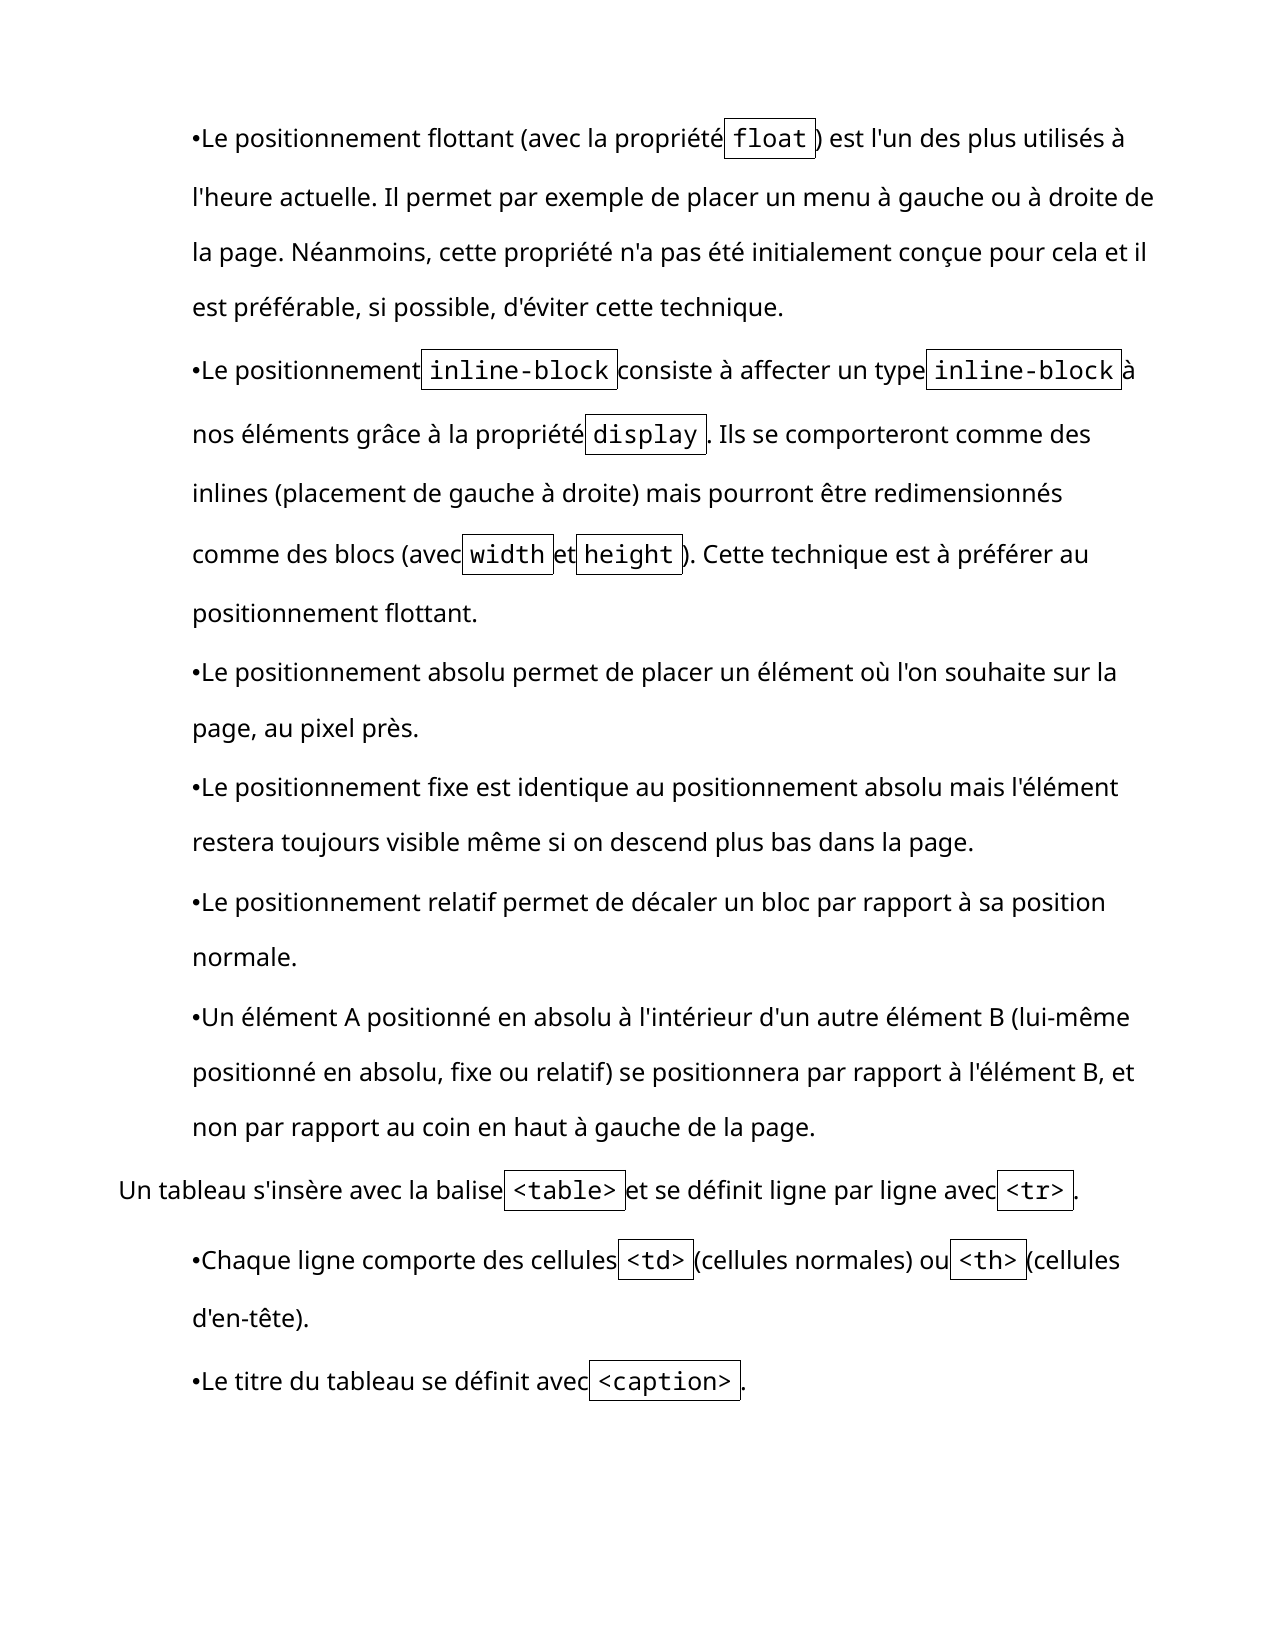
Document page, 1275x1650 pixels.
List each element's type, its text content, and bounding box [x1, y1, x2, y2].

list Le positionnement flottant (avec la propriétéfloat) est l'un des plus utilisés à l'heure actuelle. Il permet par exemple de placer un menu à gauche ou à droite de la page. Néanmoins, cette propriété n'a pas été initialement conçue pour cela et il est préférable, si possible, d'éviter cette technique. [118, 118, 1157, 323]
list Chaque ligne comporte des cellules<td>(cellules normales) ou<th>(cellules d'en-tête). [118, 1239, 1157, 1334]
list Le titre du tableau se définit avec<caption>. [590, 1361, 740, 1400]
list Le positionnementinline-blockconsiste à affecter un typeinline-blockà nos éléments grâce à la propriétédisplay. Ils se comporteront comme des inlines (placement de gauche à droite) mais pourront être redimensionnés comme des blocs (avecwidthetheight). Cette technique est à préférer au positionnement flottant. [118, 349, 1157, 629]
text <tr> [998, 1171, 1073, 1210]
list Le titre du tableau se définit avec<caption>. [741, 1360, 1157, 1400]
list Le positionnement relatif permet de décaler un bloc par rapport à sa position normale. [118, 885, 1157, 974]
list Le titre du tableau se définit avec<caption>. [118, 1360, 589, 1400]
list Le positionnement absolu permet de placer un élément où l'on souhaite sur la page, au pixel près. [118, 655, 1157, 744]
text et se définit ligne par ligne avec [626, 1170, 997, 1210]
text Un tableau s'insère avec la balise [118, 1170, 504, 1210]
text . [1074, 1170, 1157, 1210]
text <table> [505, 1171, 625, 1210]
list Un élément A positionné en absolu à l'intérieur d'un autre élément B (lui-même positionné en absolu, fixe ou relatif) se positionnera par rapport à l'élément B, et non par rapport au coin en haut à gauche de la page. [118, 1000, 1157, 1144]
list Le positionnement fixe est identique au positionnement absolu mais l'élément restera toujours visible même si on descend plus bas dans la page. [118, 770, 1157, 859]
